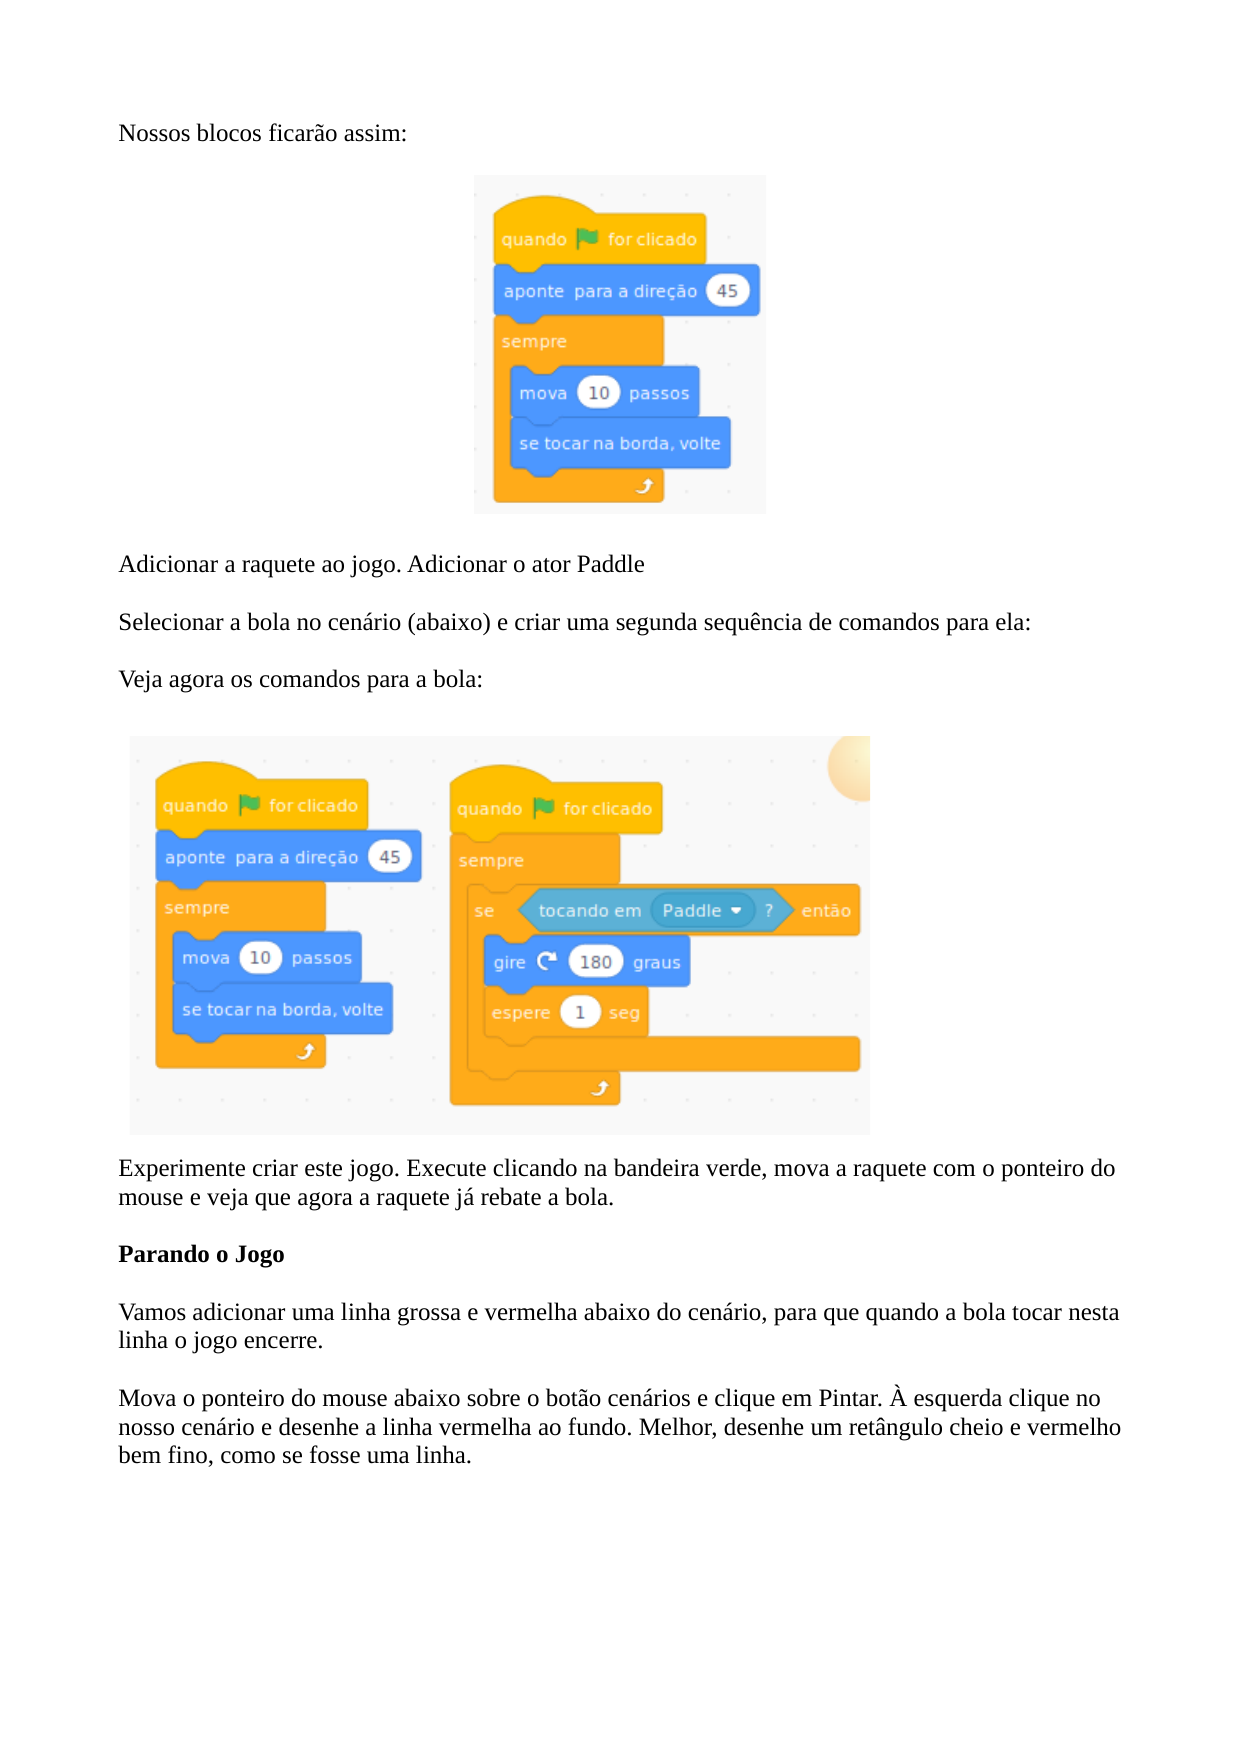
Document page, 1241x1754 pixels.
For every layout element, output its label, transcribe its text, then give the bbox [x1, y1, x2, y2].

text Veja agora os comandos para a bola: [118, 664, 1122, 693]
text Parando o Jogo [118, 1239, 1122, 1268]
text Selecionar a bola no cenário (abaixo) e criar uma segunda sequência de comandos para ela: [118, 607, 1122, 636]
text Vamos adicionar uma linha grossa e vermelha abaixo do cenário, para que quando a bola tocar nesta linha o jogo encerre. [118, 1297, 1122, 1354]
text Mova o ponteiro do mouse abaixo sobre o botão cenários e clique em Pintar. À esquerda clique no nosso cenário e desenhe a linha vermelha ao fundo. Melhor, desenhe um retângulo cheio e vermelho bem fino, como se fosse uma linha. [118, 1383, 1122, 1469]
picture [474, 175, 767, 514]
picture [129, 736, 870, 1135]
text Experimente criar este jogo. Execute clicando na bandeira verde, mova a raquete com o ponteiro do mouse e veja que agora a raquete já rebate a bola. [118, 1153, 1122, 1211]
text Adicionar a raquete ao jogo. Adicionar o ator Paddle [118, 549, 1122, 578]
text Nossos blocos ficarão assim: [118, 118, 1122, 147]
